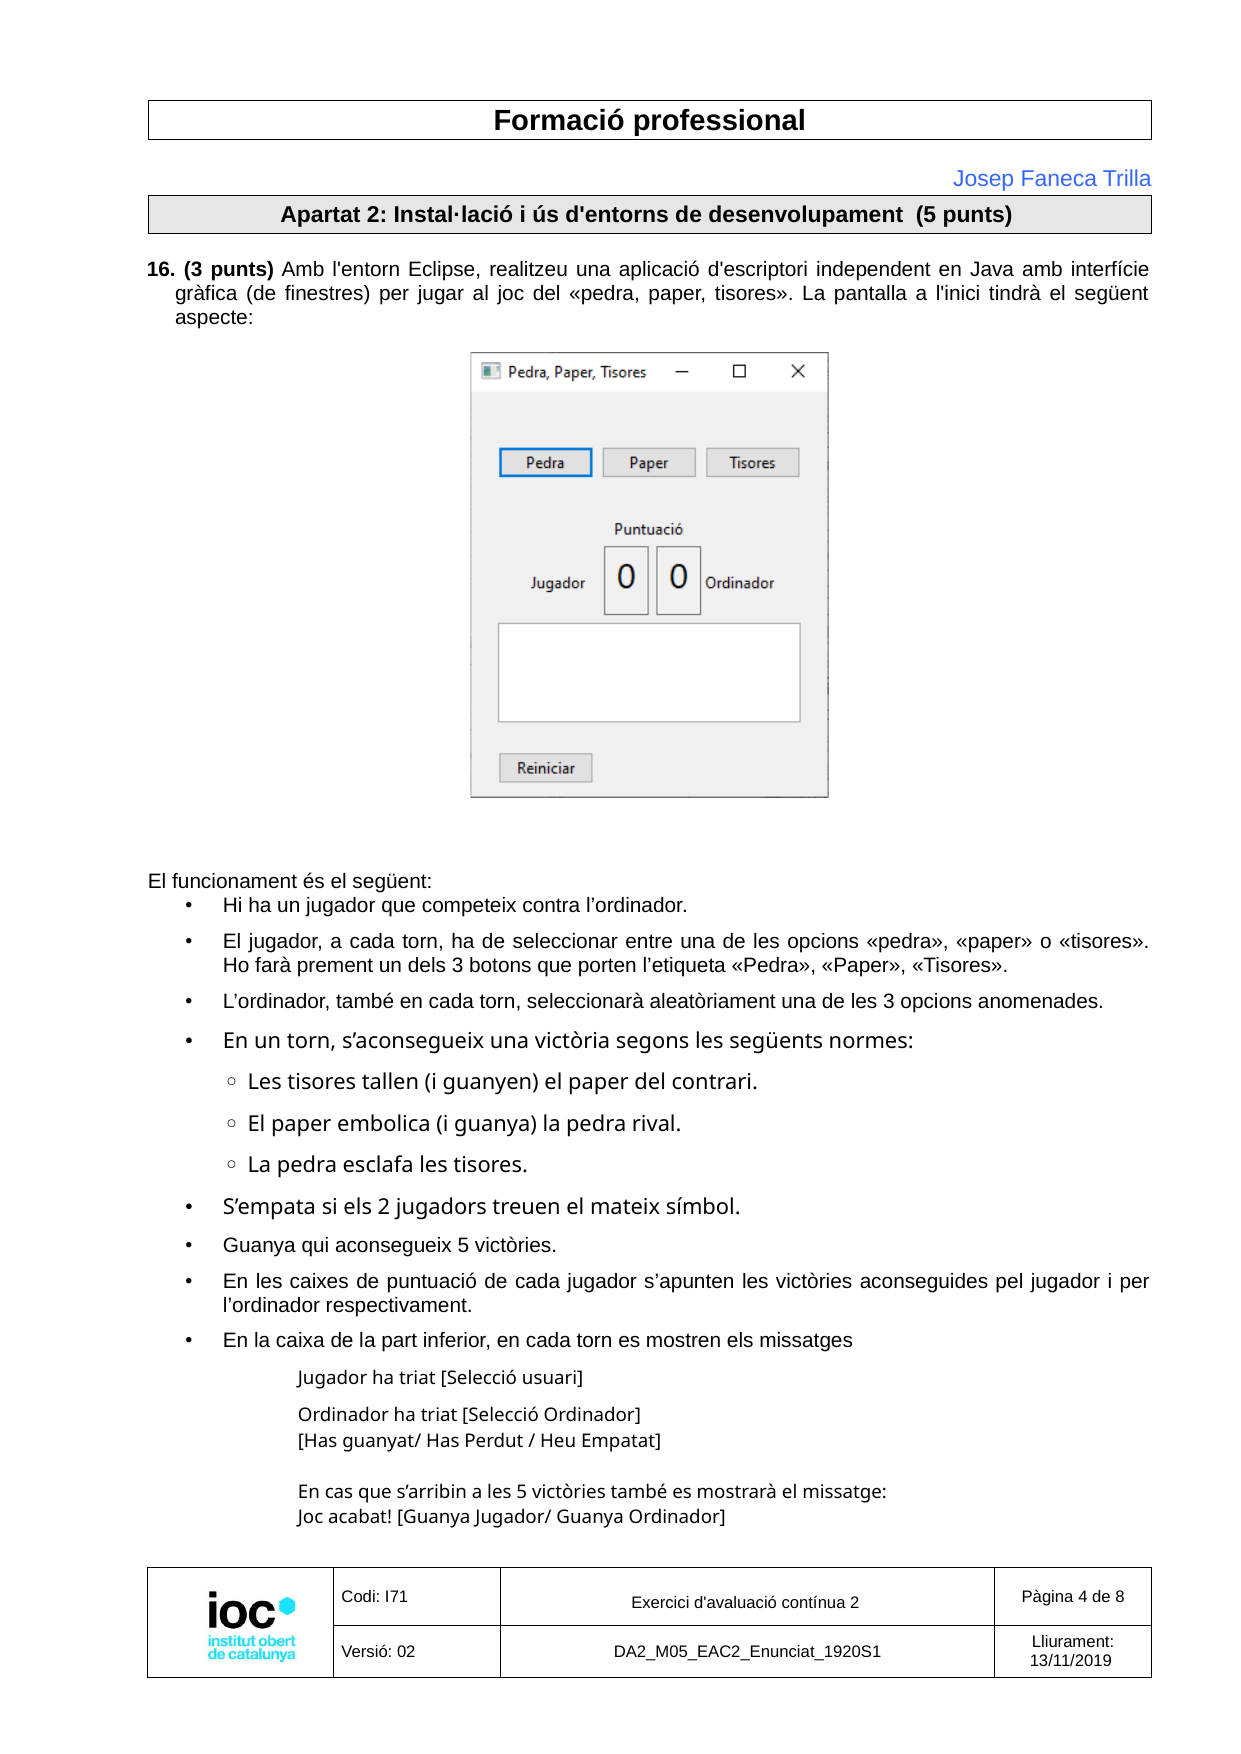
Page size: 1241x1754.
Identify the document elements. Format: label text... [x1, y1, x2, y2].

text Joc acabat! [Guanya Jugador/ Guanya Ordinador] [298, 1503, 1151, 1529]
text 16. (3 punts) Amb l'entorn Eclipse, realitzeu una aplicació d'escriptori independent en Java amb interfície gràfica (de finestres) per jugar al joc del «pedra, paper, tisores». La pantalla a l'inici tindrà el següent aspecte: [147, 257, 1151, 329]
list Guanya qui aconsegueix 5 victòries. [185, 1233, 1151, 1257]
text [Has guanyat/ Has Perdut / Heu Empatat] [298, 1427, 1151, 1452]
list En un torn, s’aconsegueix una victòria segons les següents normes: [185, 1025, 1151, 1054]
list La pedra esclafa les tisores. [223, 1149, 1151, 1179]
text Ordinador ha triat [Selecció Ordinador] [298, 1401, 1151, 1427]
list En les caixes de puntuació de cada jugador s’apunten les victòries aconseguides pel jugador i per l’ordinador respectivament. [185, 1268, 1151, 1316]
list S’empata si els 2 jugadors treuen el mateix símbol. [185, 1191, 1151, 1221]
text El funcionament és el següent: [148, 869, 1151, 893]
list El jugador, a cada torn, ha de seleccionar entre una de les opcions «pedra», «paper» o «tisores». Ho farà prement un dels 3 botons que porten l’etiqueta «Pedra», «Paper», «Tisores». [185, 929, 1151, 977]
picture [195, 1577, 309, 1673]
list En la caixa de la part inferior, en cada torn es mostren els missatges [185, 1328, 1151, 1352]
table_header Apartat 2: Instal·lació i ús d'entorns de desenvolupament (5 punts) [149, 196, 1151, 233]
picture [470, 352, 829, 798]
list Hi ha un jugador que competeix contra l’ordinador. [185, 893, 1151, 917]
text Jugador ha triat [Selecció usuari] [298, 1364, 1151, 1389]
text En cas que s’arribin a les 5 victòries també es mostrarà el missatge: [298, 1478, 1151, 1503]
list L’ordinador, també en cada torn, seleccionarà aleatòriament una de les 3 opcions anomenades. [185, 989, 1151, 1013]
list El paper embolica (i guanya) la pedra rival. [223, 1108, 1151, 1138]
list Les tisores tallen (i guanyen) el paper del contrari. [223, 1066, 1151, 1096]
